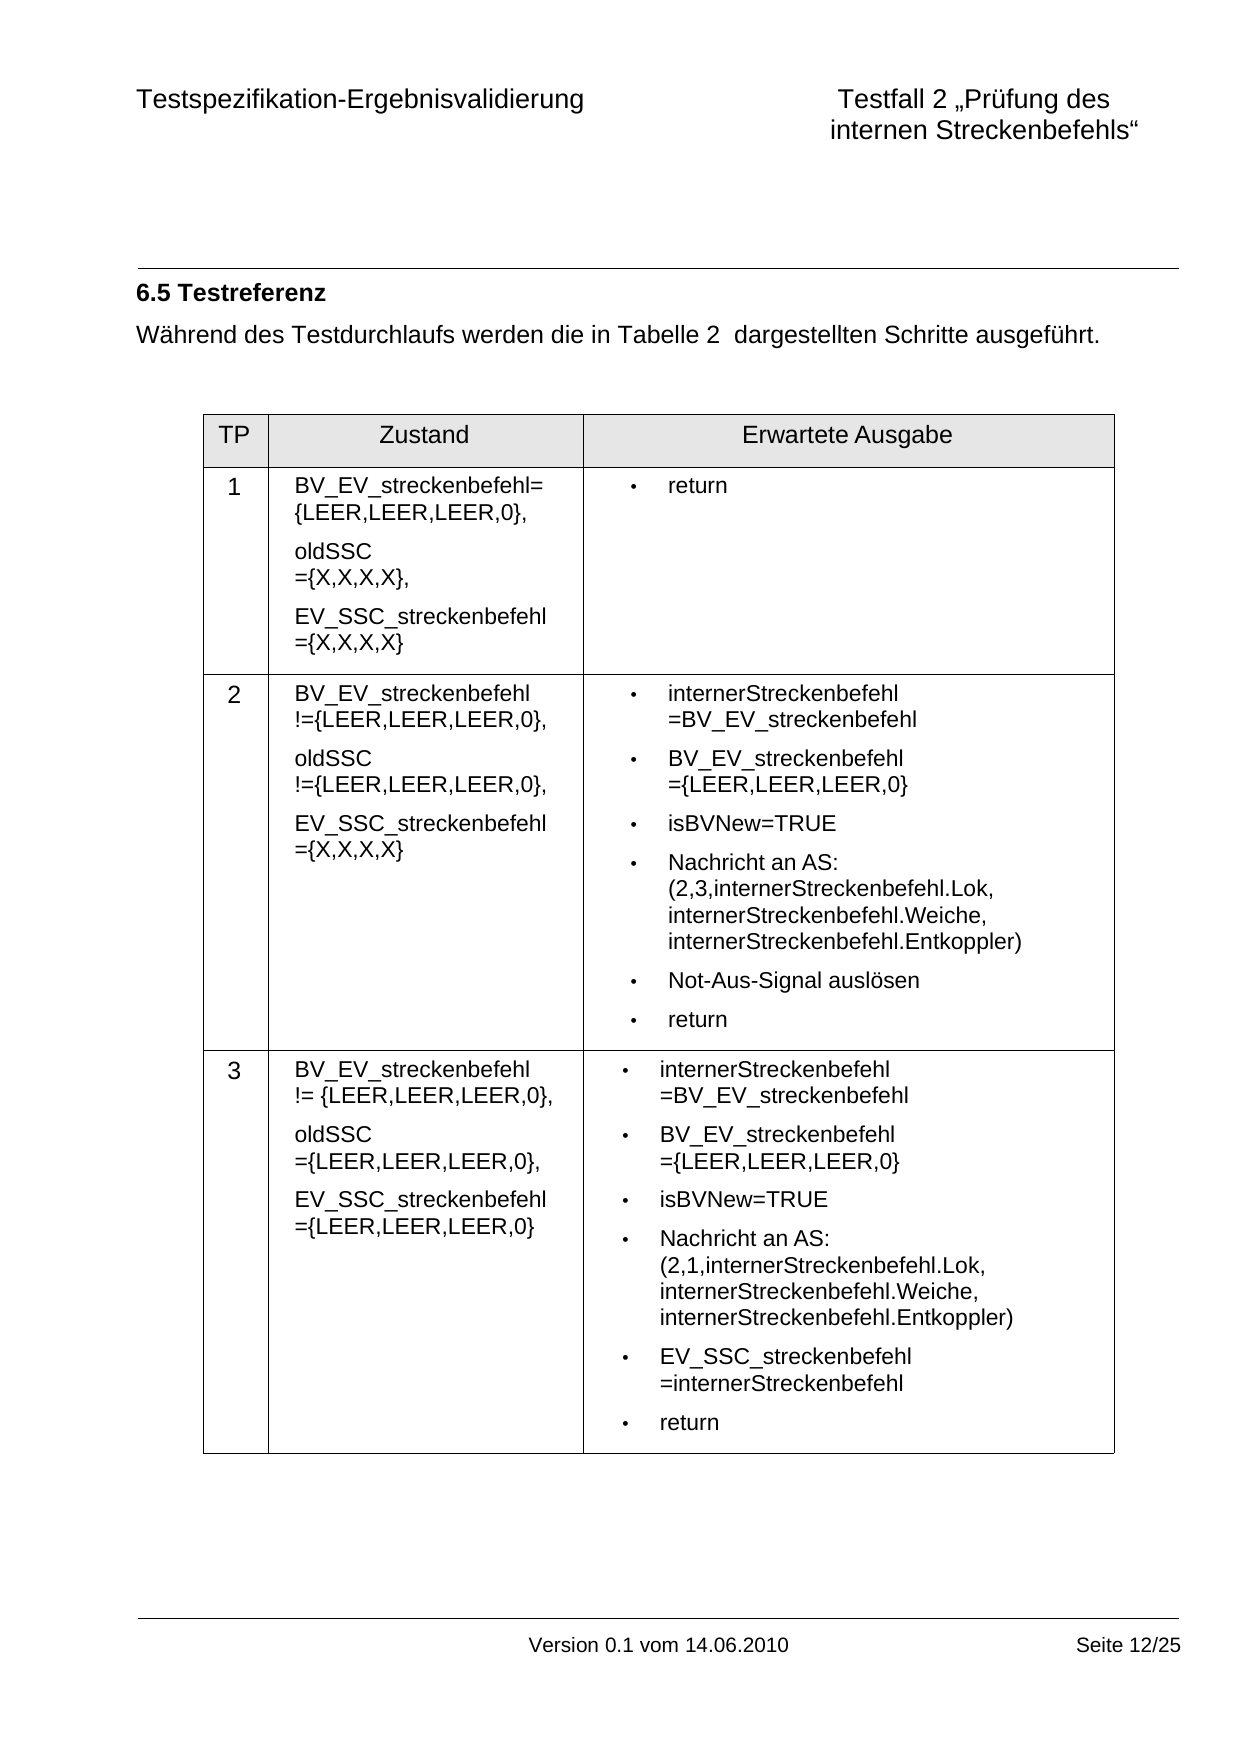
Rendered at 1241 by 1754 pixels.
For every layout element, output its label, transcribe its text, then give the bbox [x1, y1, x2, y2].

table_cell 3 [204, 1051, 268, 1453]
table_cell 2 [204, 675, 268, 1050]
table_cell BV_EV_streckenbefehl != {LEER,LEER,LEER,0}, oldSSC ={LEER,LEER,LEER,0}, EV_SSC_streckenbefehl ={LEER,LEER,LEER,0} [269, 1051, 583, 1453]
table_cell internerStreckenbefehl =BV_EV_streckenbefehl BV_EV_streckenbefehl ={LEER,LEER,LEER,0} isBVNew=TRUE Nachricht an AS: (2,3,internerStreckenbefehl.Lok, internerStreckenbefehl.Weiche, internerStreckenbefehl.Entkoppler) Not-Aus-Signal auslösen return [584, 675, 1114, 1050]
subtitle Testreferenz [136, 289, 1181, 307]
table_header TP [204, 415, 268, 467]
text Während des Testdurchlaufs werden die in Tabelle 2 dargestellten Schritte ausgeführt. [136, 319, 1181, 348]
table_cell return [584, 468, 1114, 674]
table_header Erwartete Ausgabe [584, 415, 1114, 467]
table_header Zustand [269, 415, 583, 467]
table_cell BV_EV_streckenbefehl !={LEER,LEER,LEER,0}, oldSSC !={LEER,LEER,LEER,0}, EV_SSC_streckenbefehl ={X,X,X,X} [269, 675, 583, 1050]
table_cell internerStreckenbefehl =BV_EV_streckenbefehl BV_EV_streckenbefehl ={LEER,LEER,LEER,0} isBVNew=TRUE Nachricht an AS: (2,1,internerStreckenbefehl.Lok, internerStreckenbefehl.Weiche, internerStreckenbefehl.Entkoppler) EV_SSC_streckenbefehl =internerStreckenbefehl return [584, 1051, 1114, 1453]
table_cell BV_EV_streckenbefehl= {LEER,LEER,LEER,0}, oldSSC ={X,X,X,X}, EV_SSC_streckenbefehl ={X,X,X,X} [269, 468, 583, 674]
table_cell 1 [204, 468, 268, 674]
